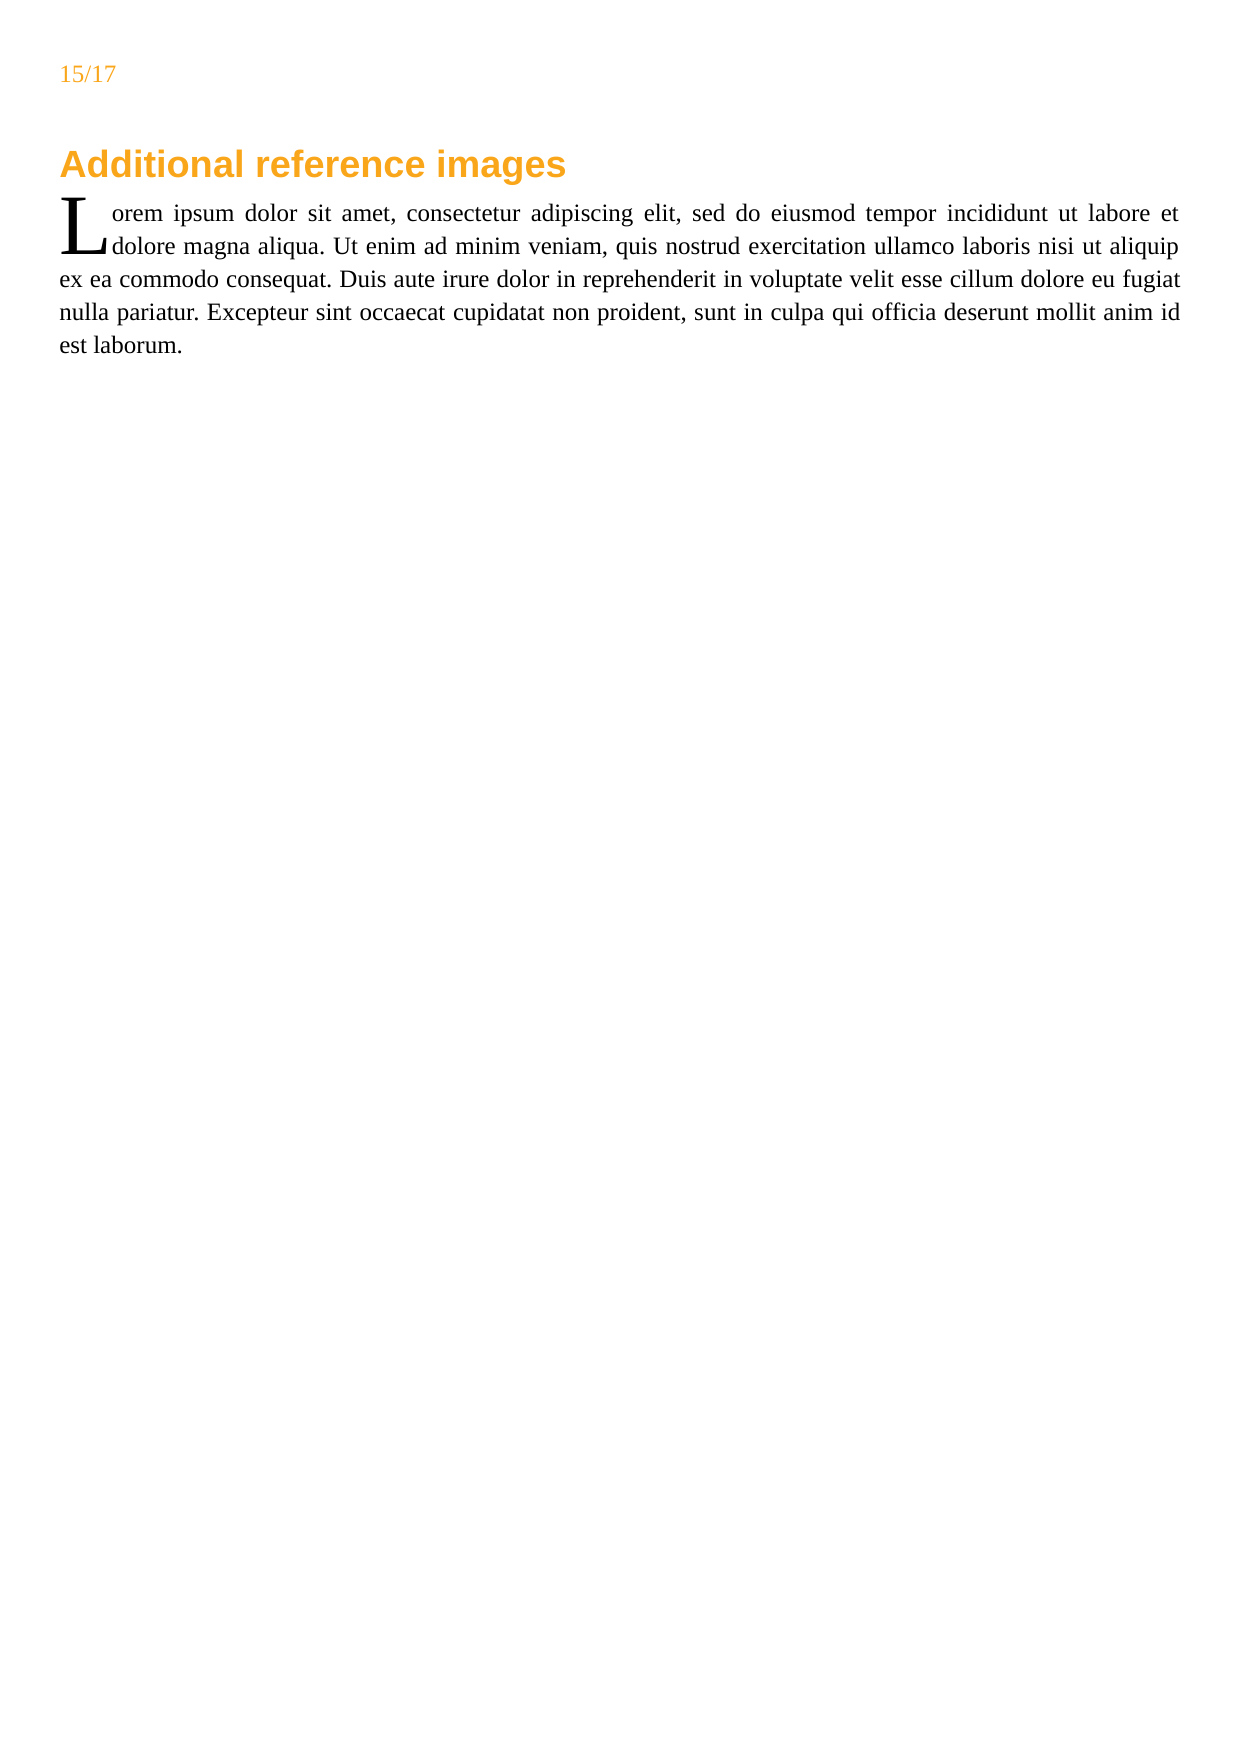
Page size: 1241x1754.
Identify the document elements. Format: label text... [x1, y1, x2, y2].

text Lorem ipsum dolor sit amet, consectetur adipiscing elit, sed do eiusmod tempor incididunt ut labore et dolore magna aliqua. Ut enim ad minim veniam, quis nostrud exercitation ullamco laboris nisi ut aliquip ex ea commodo consequat. Duis aute irure dolor in reprehenderit in voluptate velit esse cillum dolore eu fugiat nulla pariatur. Excepteur sint occaecat cupidatat non proident, sunt in culpa qui officia deserunt mollit anim id est laborum. [59, 198, 1181, 359]
subtitle Additional reference images [59, 142, 1181, 186]
